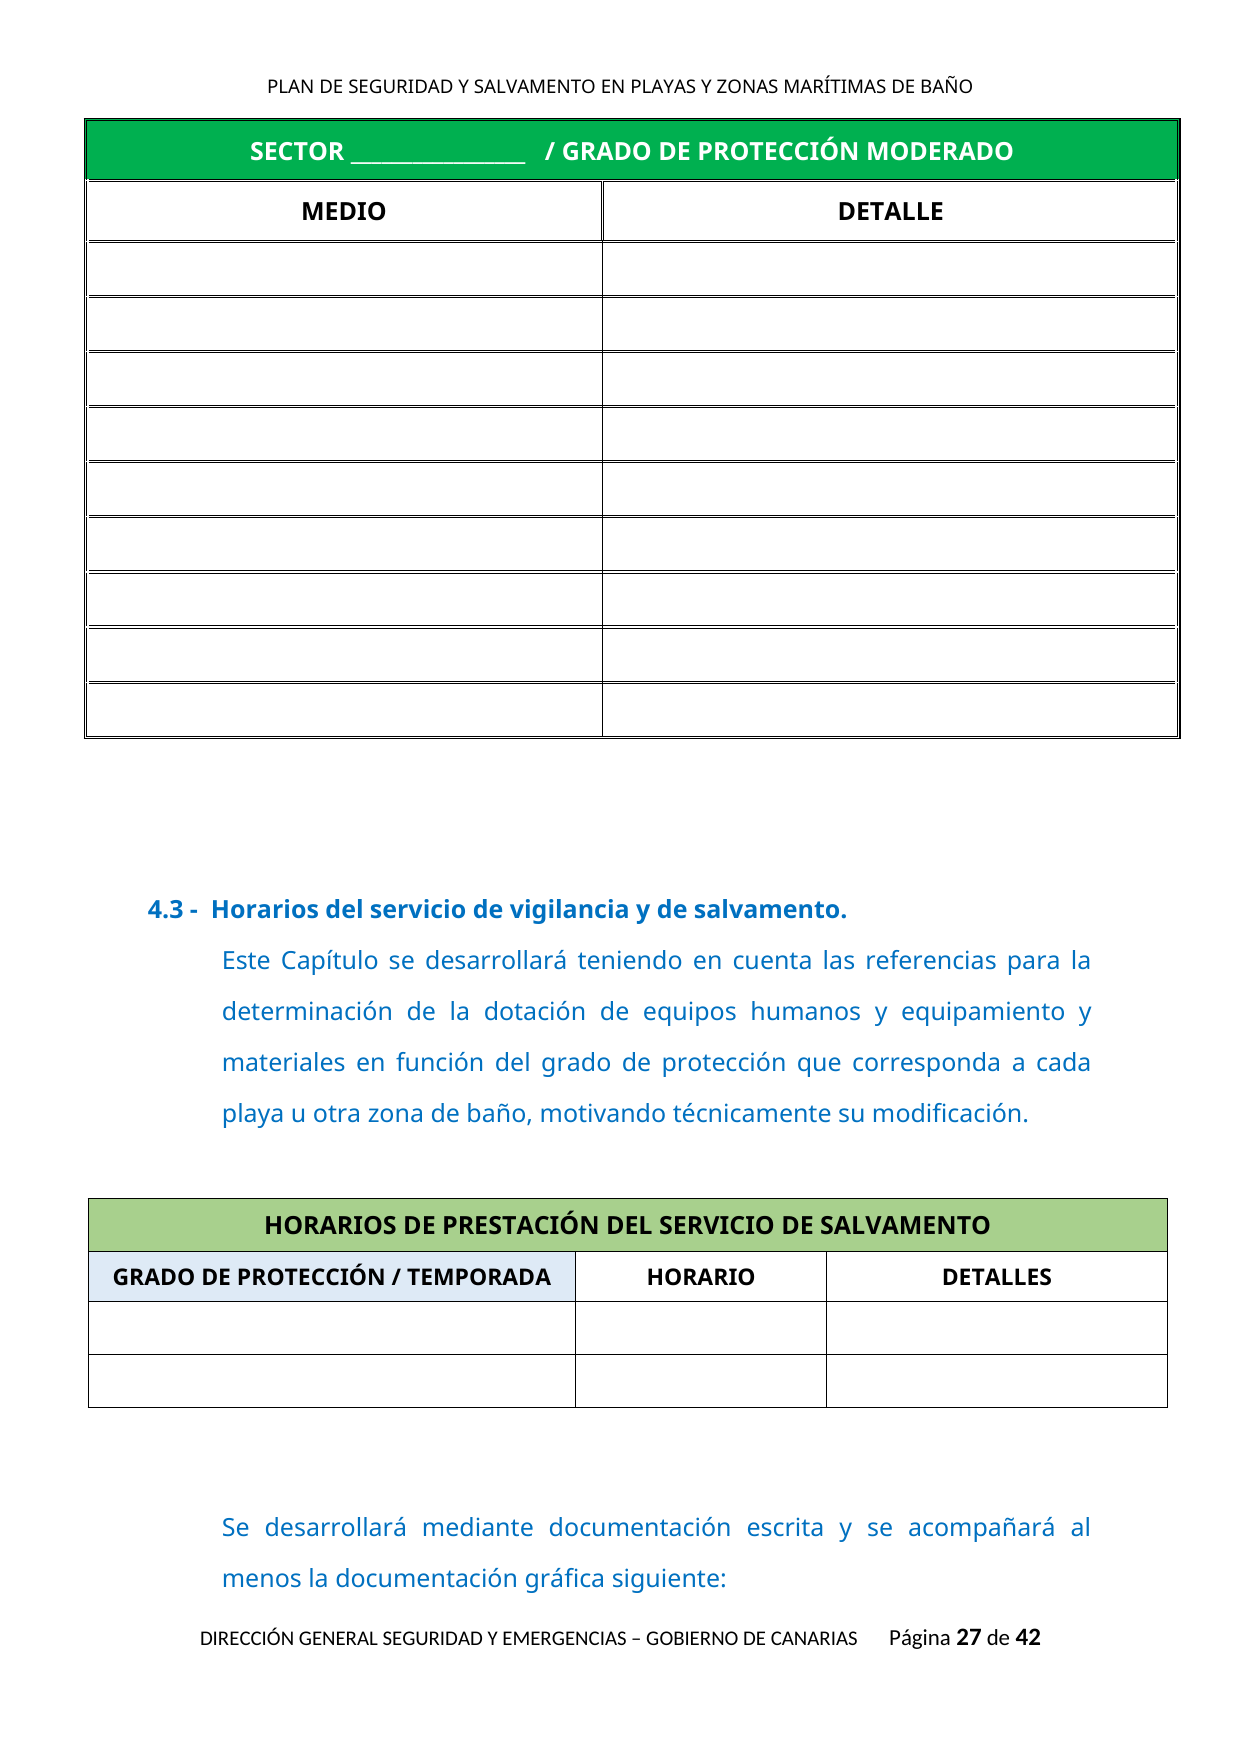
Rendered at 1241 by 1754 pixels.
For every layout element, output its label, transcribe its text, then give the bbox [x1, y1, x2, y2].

table_cell SECTOR _________________ / GRADO DE PROTECCIÓN MODERADO [87, 121, 1177, 179]
table_cell [603, 625, 1179, 681]
table_cell [603, 681, 1177, 736]
table_cell [85, 460, 602, 515]
table_cell [85, 405, 602, 460]
table_cell [603, 295, 1177, 350]
table_cell [85, 625, 602, 681]
table_cell [85, 350, 602, 405]
table_cell MEDIO [85, 179, 602, 240]
table_cell [87, 240, 602, 295]
table_cell [827, 1302, 1167, 1354]
table_header HORARIOS DE PRESTACIÓN DEL SERVICIO DE SALVAMENTO [89, 1199, 1167, 1251]
table_cell [87, 295, 602, 350]
table_cell GRADO DE PROTECCIÓN / TEMPORADA [89, 1252, 575, 1301]
subtitle 4.3 - Horarios del servicio de vigilancia y de salvamento. [148, 892, 1092, 926]
table_cell [576, 1355, 826, 1407]
table_cell [576, 1302, 826, 1354]
table_cell [603, 240, 1177, 295]
table_cell [603, 405, 1179, 460]
table_cell [603, 515, 1179, 570]
table_cell [87, 681, 602, 736]
table_cell [603, 570, 1179, 625]
table_cell HORARIO [576, 1252, 826, 1301]
table_cell [89, 1355, 575, 1407]
table_cell [603, 350, 1179, 405]
table_cell [603, 460, 1179, 515]
table_cell [85, 570, 602, 625]
text Se desarrollará mediante documentación escrita y se acompañará al menos la documentación gráfica siguiente: [222, 1510, 1092, 1595]
table_cell [85, 515, 602, 570]
table_cell [89, 1302, 575, 1354]
table_cell DETALLE [602, 179, 1179, 240]
table_cell [827, 1355, 1167, 1407]
text Este Capítulo se desarrollará teniendo en cuenta las referencias para la determinación de la dotación de equipos humanos y equipamiento y materiales en función del grado de protección que corresponda a cada playa u otra zona de baño, motivando técnicamente su modificación. [222, 943, 1092, 1130]
table_cell DETALLES [827, 1252, 1167, 1301]
